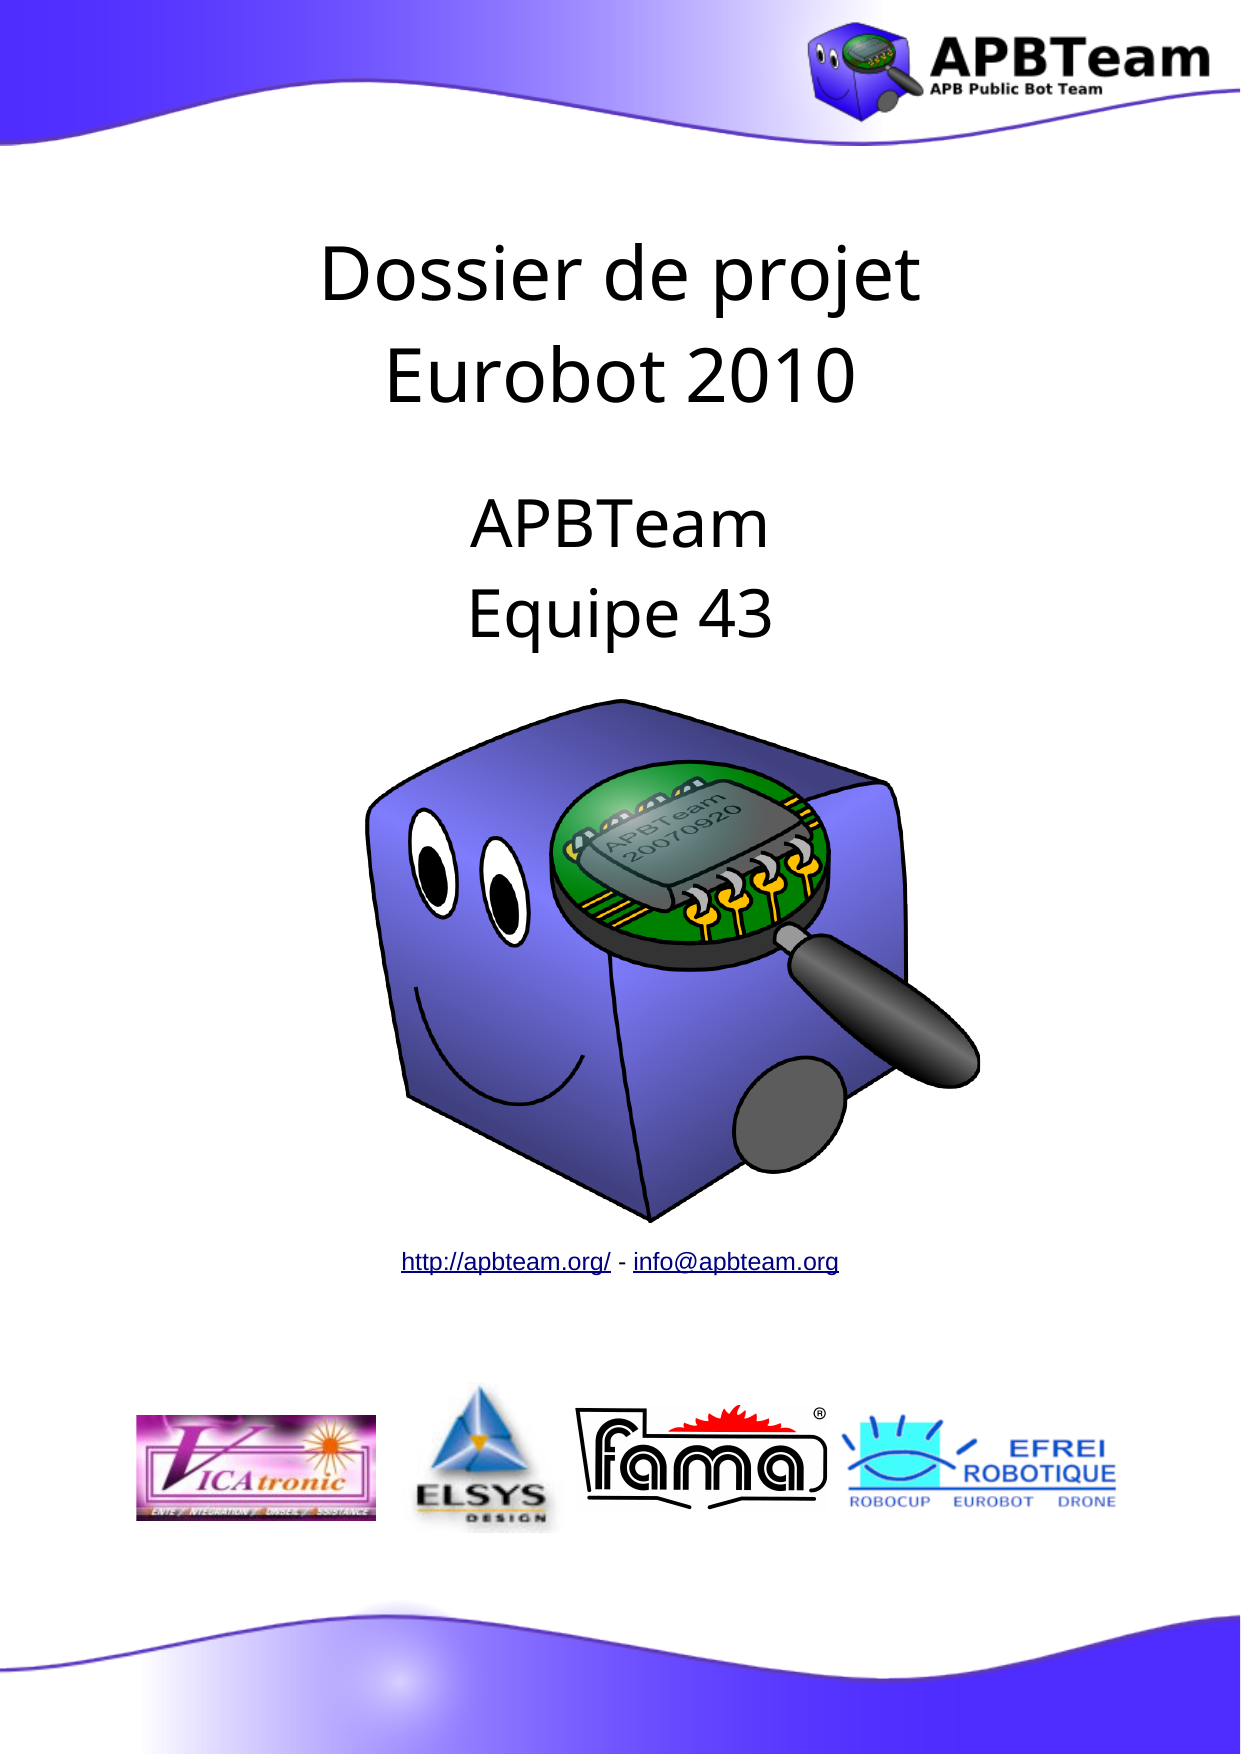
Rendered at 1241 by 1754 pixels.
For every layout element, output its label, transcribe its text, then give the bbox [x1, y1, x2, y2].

text http://apbteam.org/ - info@apbteam.org [118, 1247, 1122, 1275]
picture [839, 1412, 1117, 1512]
picture [573, 1405, 828, 1513]
picture [0, 0, 1241, 146]
table_header [118, 1377, 394, 1538]
text APBTeam [118, 476, 1122, 567]
table_header [833, 1377, 1122, 1538]
picture [365, 699, 981, 1223]
text Dossier de projet [118, 220, 1122, 322]
text Equipe 43 [118, 567, 1122, 657]
text Eurobot 2010 [118, 322, 1122, 425]
picture [399, 1382, 564, 1533]
table_header [568, 1377, 833, 1538]
picture [136, 1415, 376, 1521]
picture [0, 1599, 1241, 1754]
table_header [394, 1377, 568, 1538]
